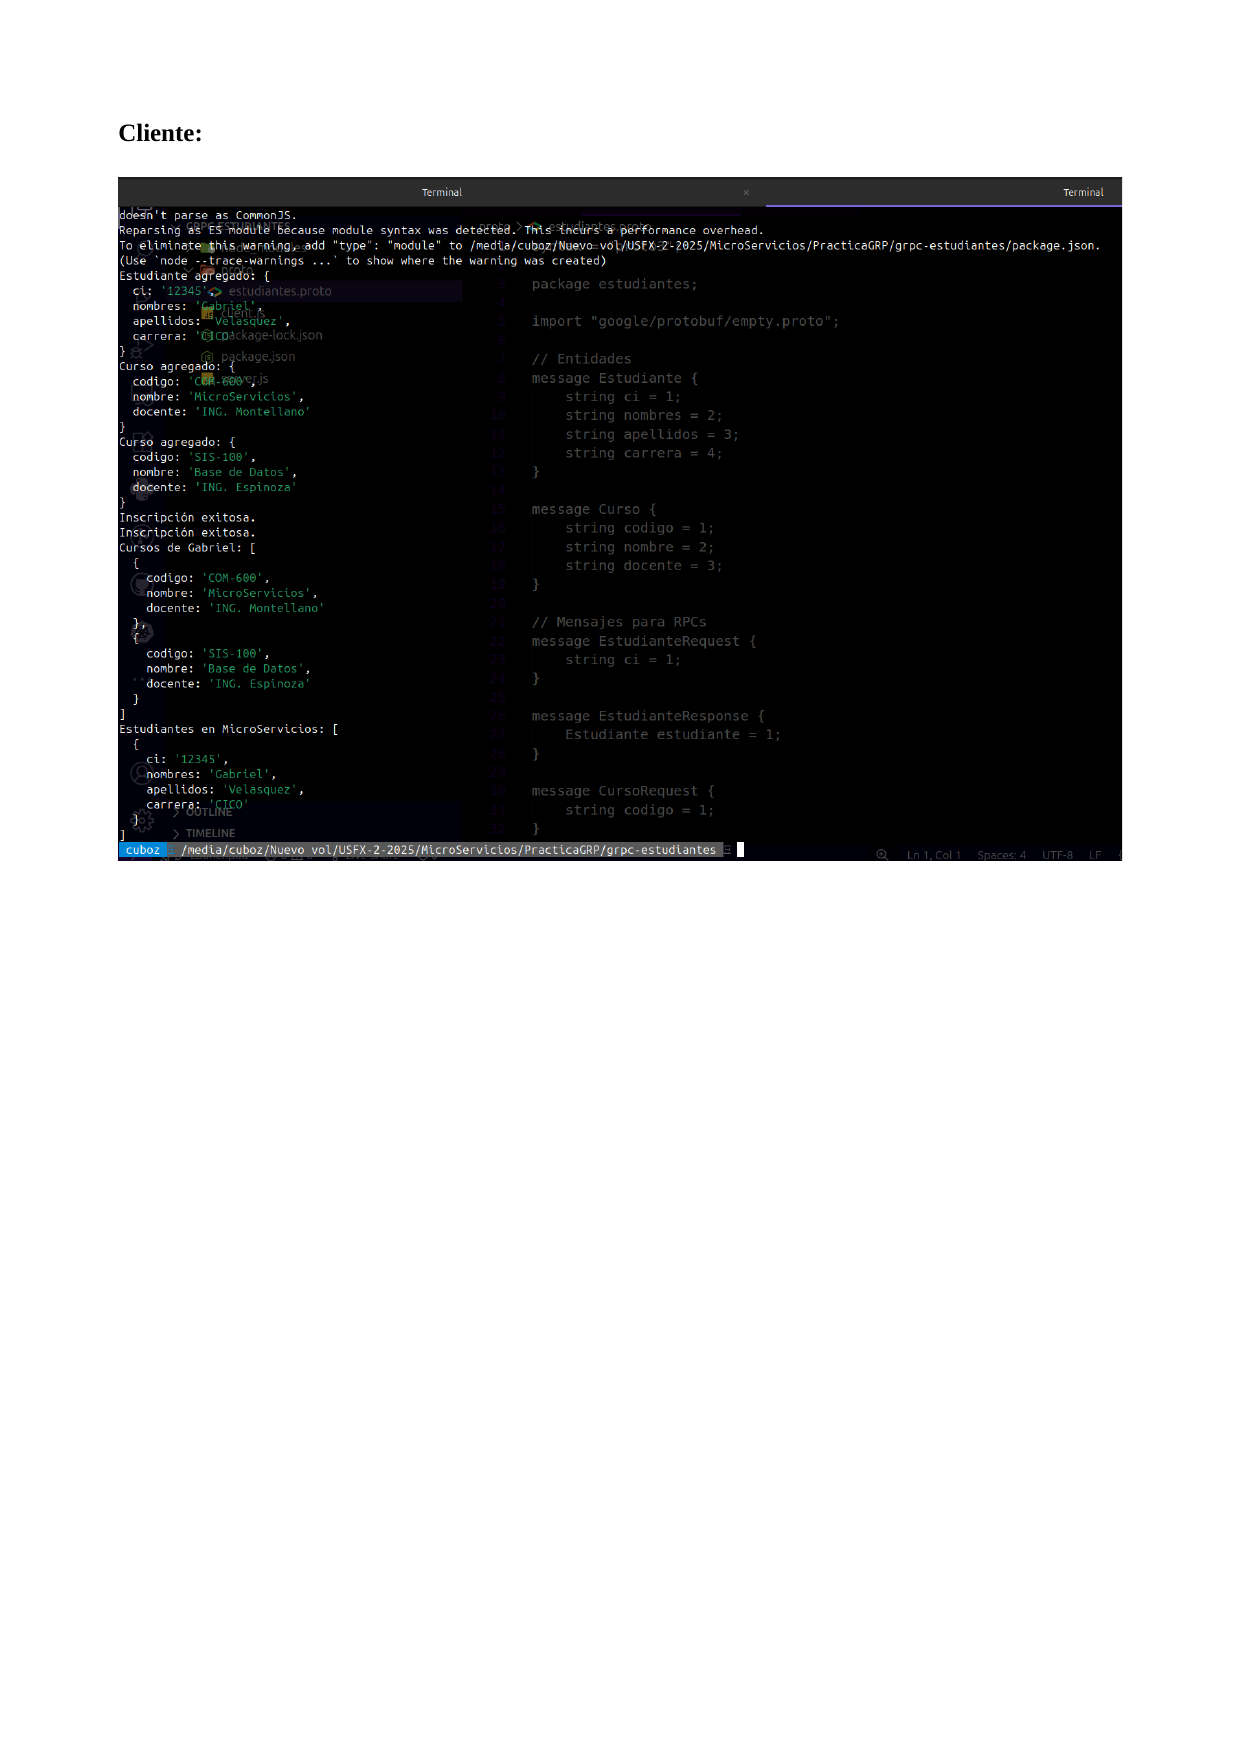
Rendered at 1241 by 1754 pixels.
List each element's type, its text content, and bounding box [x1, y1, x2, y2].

text Cliente: [118, 118, 1122, 177]
picture [118, 177, 1123, 861]
text [118, 861, 1122, 923]
